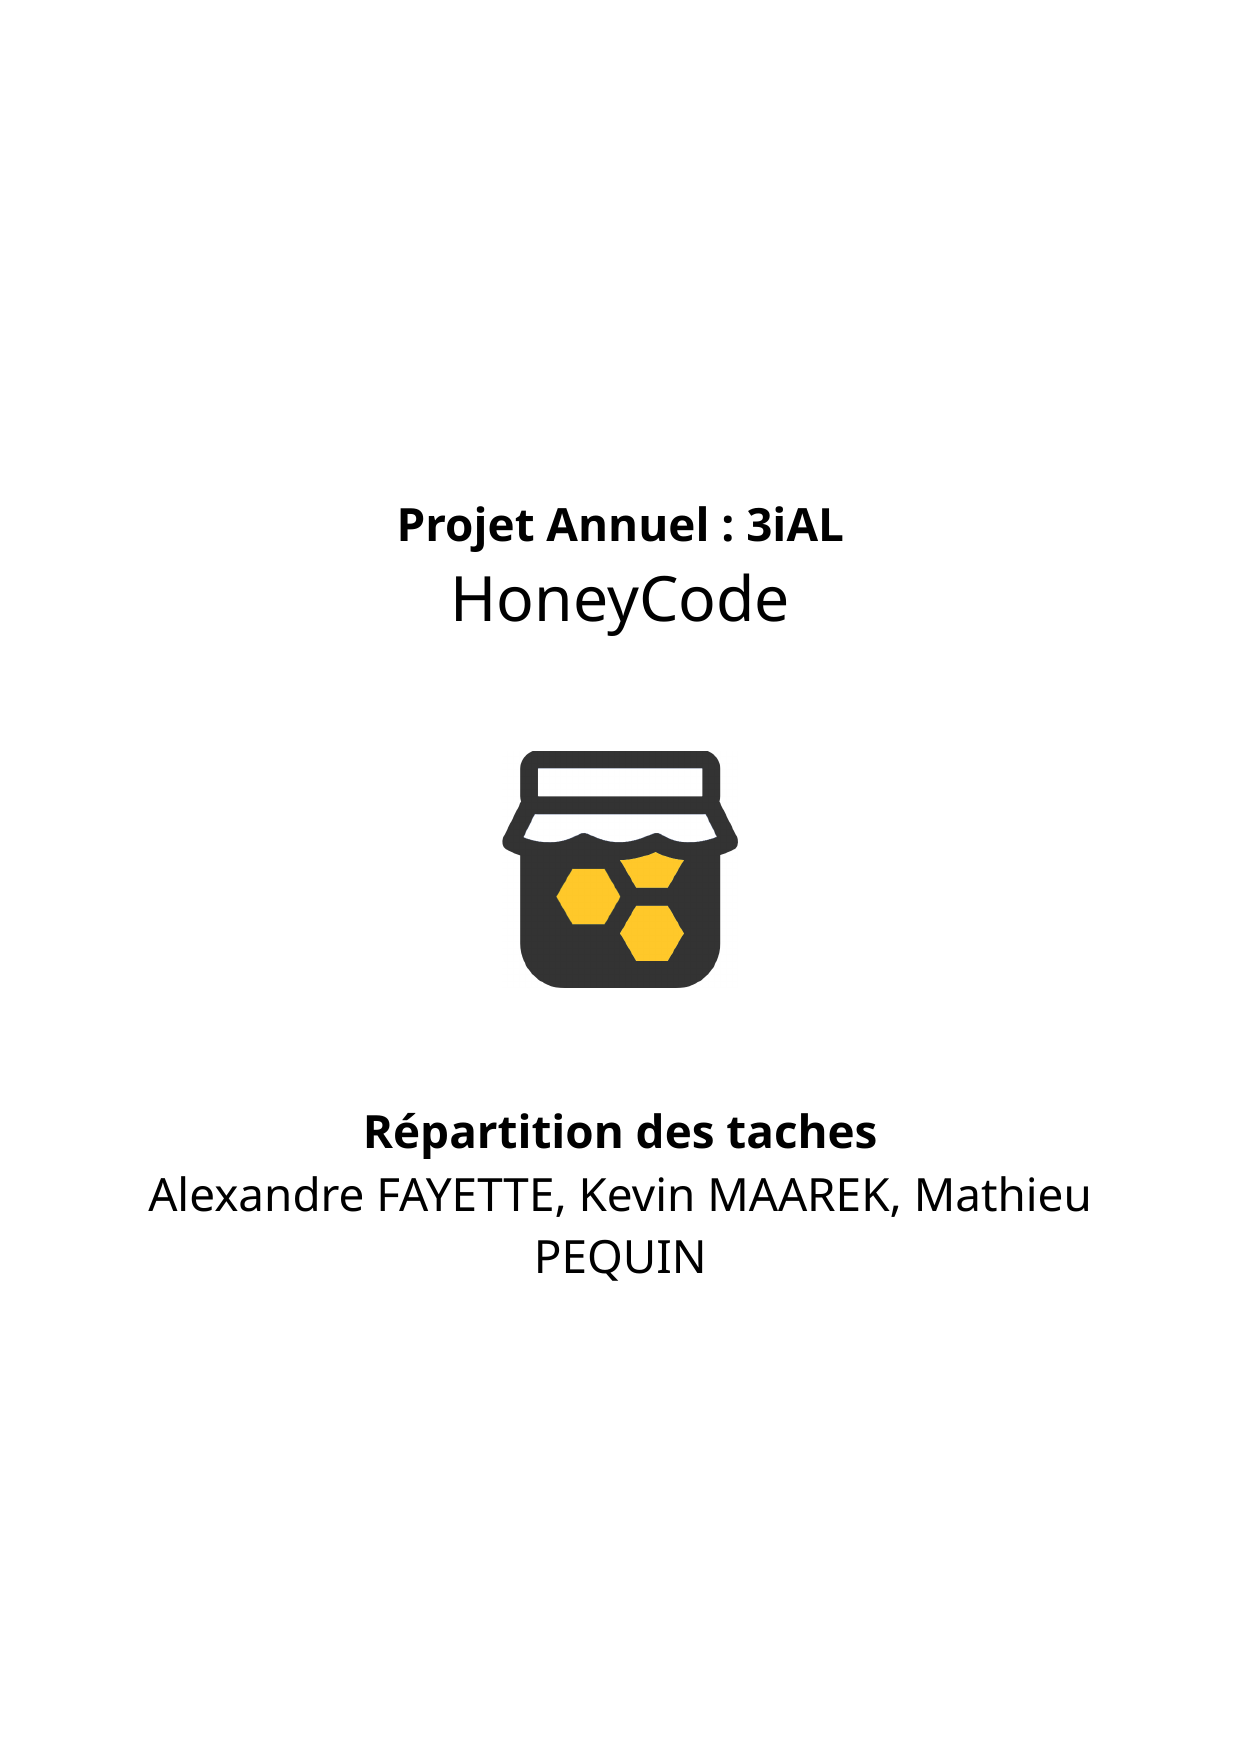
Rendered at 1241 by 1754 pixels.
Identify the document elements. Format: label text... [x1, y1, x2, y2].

text Alexandre FAYETTE, Kevin MAAREK, Mathieu PEQUIN [118, 1162, 1122, 1287]
text Répartition des taches [118, 1099, 1122, 1162]
text Projet Annuel : 3iAL [118, 492, 1122, 555]
picture [502, 751, 738, 988]
text HoneyCode [118, 555, 1122, 640]
